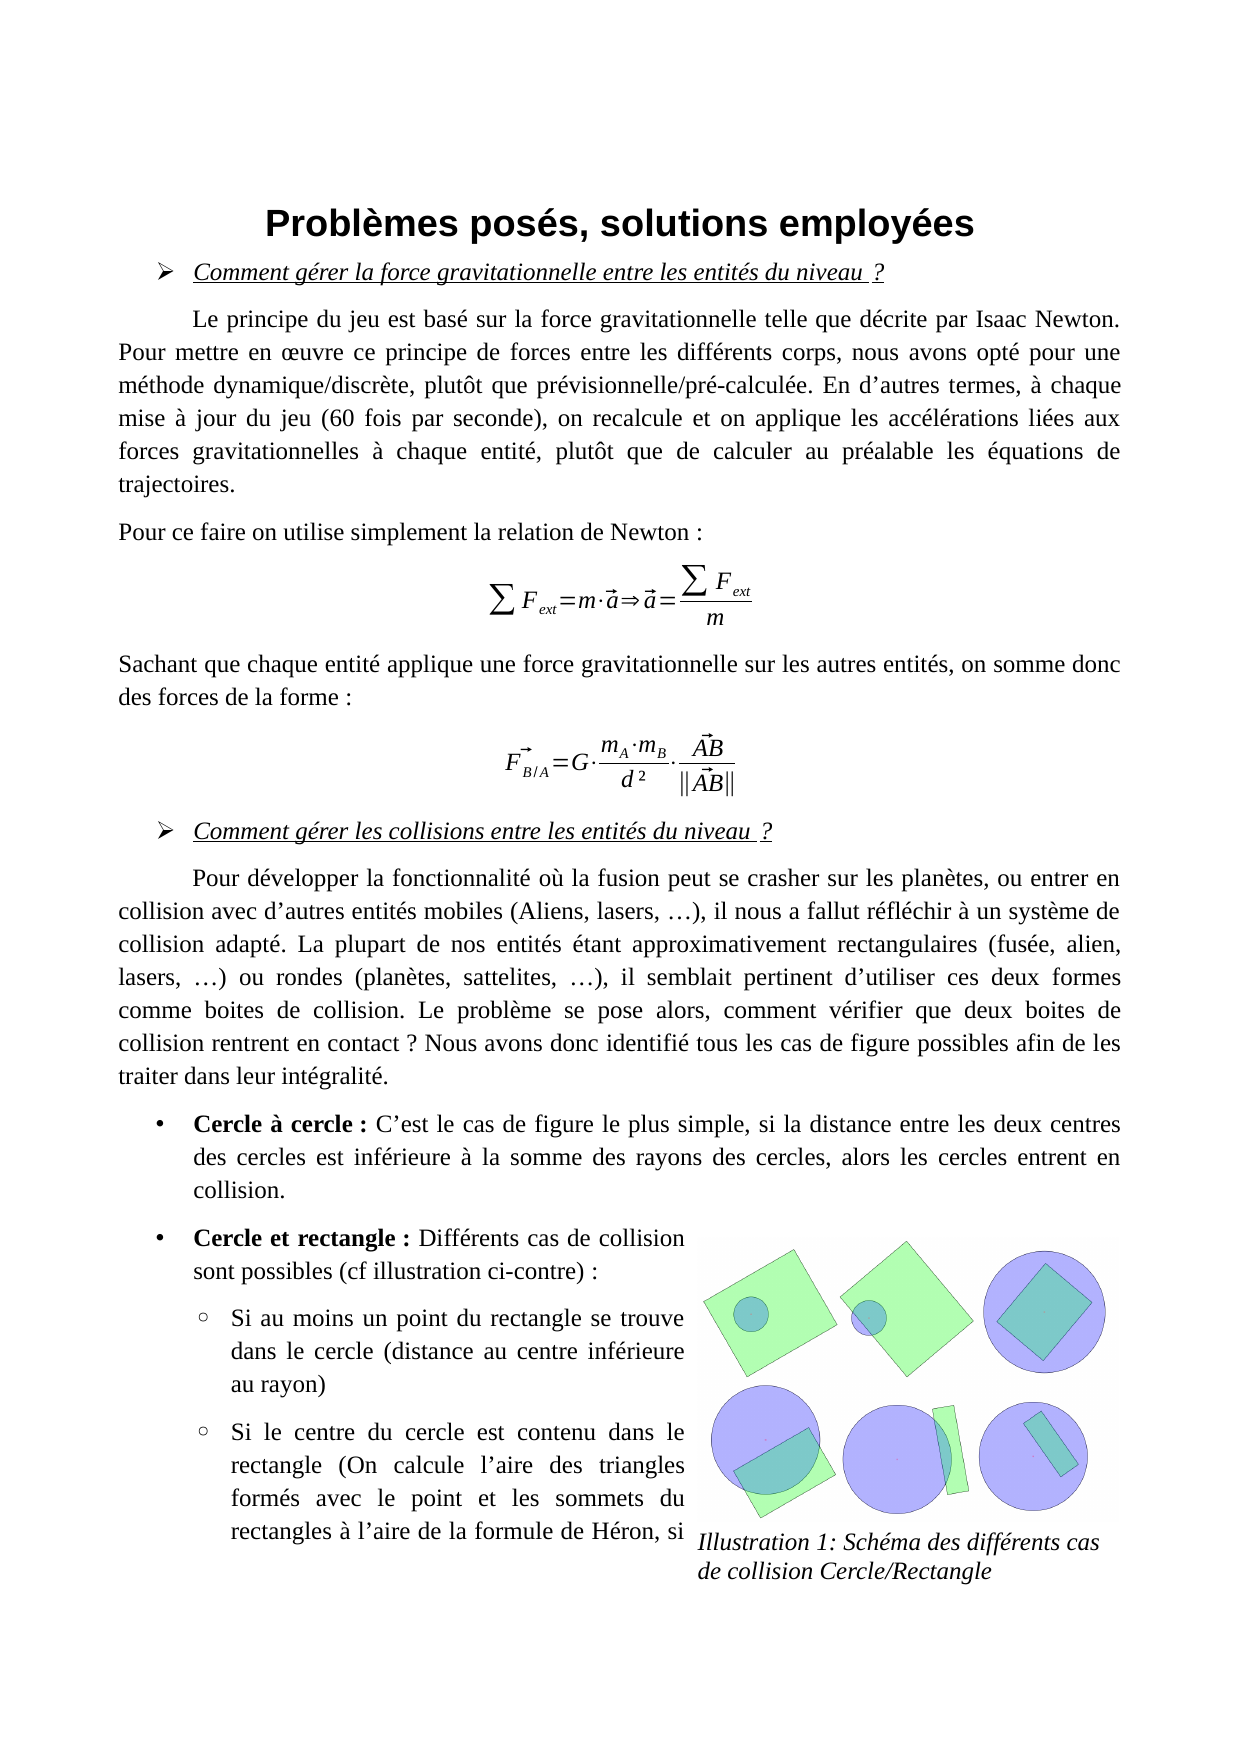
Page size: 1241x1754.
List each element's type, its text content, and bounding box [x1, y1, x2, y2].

subtitle Problèmes posés, solutions employées [118, 201, 1122, 244]
list [686, 1214, 1131, 1597]
list Comment gérer la force gravitationnelle entre les entités du niveau ? [156, 257, 1122, 286]
picture [697, 1237, 1119, 1522]
list Comment gérer les collisions entre les entités du niveau ? [156, 816, 1122, 844]
list Si le centre du cercle est contenu dans le rectangle (On calcule l’aire des triangles formés avec le point et les sommets du rectangles à l’aire de la formule de Héron, si [193, 1417, 685, 1545]
list Cercle et rectangle : Différents cas de collision sont possibles (cf illustration ci-contre) : [156, 1223, 685, 1284]
list Si au moins un point du rectangle se trouve dans le cercle (distance au centre inférieure au rayon) [193, 1303, 685, 1398]
text Pour développer la fonctionnalité où la fusion peut se crasher sur les planètes, ou entrer en collision avec d’autres entités mobiles (Aliens, lasers, …), il nous a fallut réfléchir à un système de collision adapté. La plupart de nos entités étant approximativement rectangulaires (fusée, alien, lasers, …) ou rondes (planètes, sattelites, …), il semblait pertinent d’utiliser ces deux formes comme boites de collision. Le problème se pose alors, comment vérifier que deux boites de collision rentrent en contact ? Nous avons donc identifié tous les cas de figure possibles afin de les traiter dans leur intégralité. [118, 863, 1122, 1090]
list Illustration 1: Schéma des différents cas de collision Cercle/Rectangle [697, 1522, 1119, 1585]
text Sachant que chaque entité applique une force gravitationnelle sur les autres entités, on somme donc des forces de la forme : [118, 649, 1122, 711]
text Le principe du jeu est basé sur la force gravitationnelle telle que décrite par Isaac Newton. Pour mettre en œuvre ce principe de forces entre les différents corps, nous avons opté pour une méthode dynamique/discrète, plutôt que prévisionnelle/pré-calculée. En d’autres termes, à chaque mise à jour du jeu (60 fois par seconde), on recalcule et on applique les accélérations liées aux forces gravitationnelles à chaque entité, plutôt que de calculer au préalable les équations de trajectoires. [118, 304, 1122, 498]
list Cercle à cercle : C’est le cas de figure le plus simple, si la distance entre les deux centres des cercles est inférieure à la somme des rayons des cercles, alors les cercles entrent en collision. [156, 1109, 1122, 1204]
text Pour ce faire on utilise simplement la relation de Newton : [118, 517, 1122, 546]
